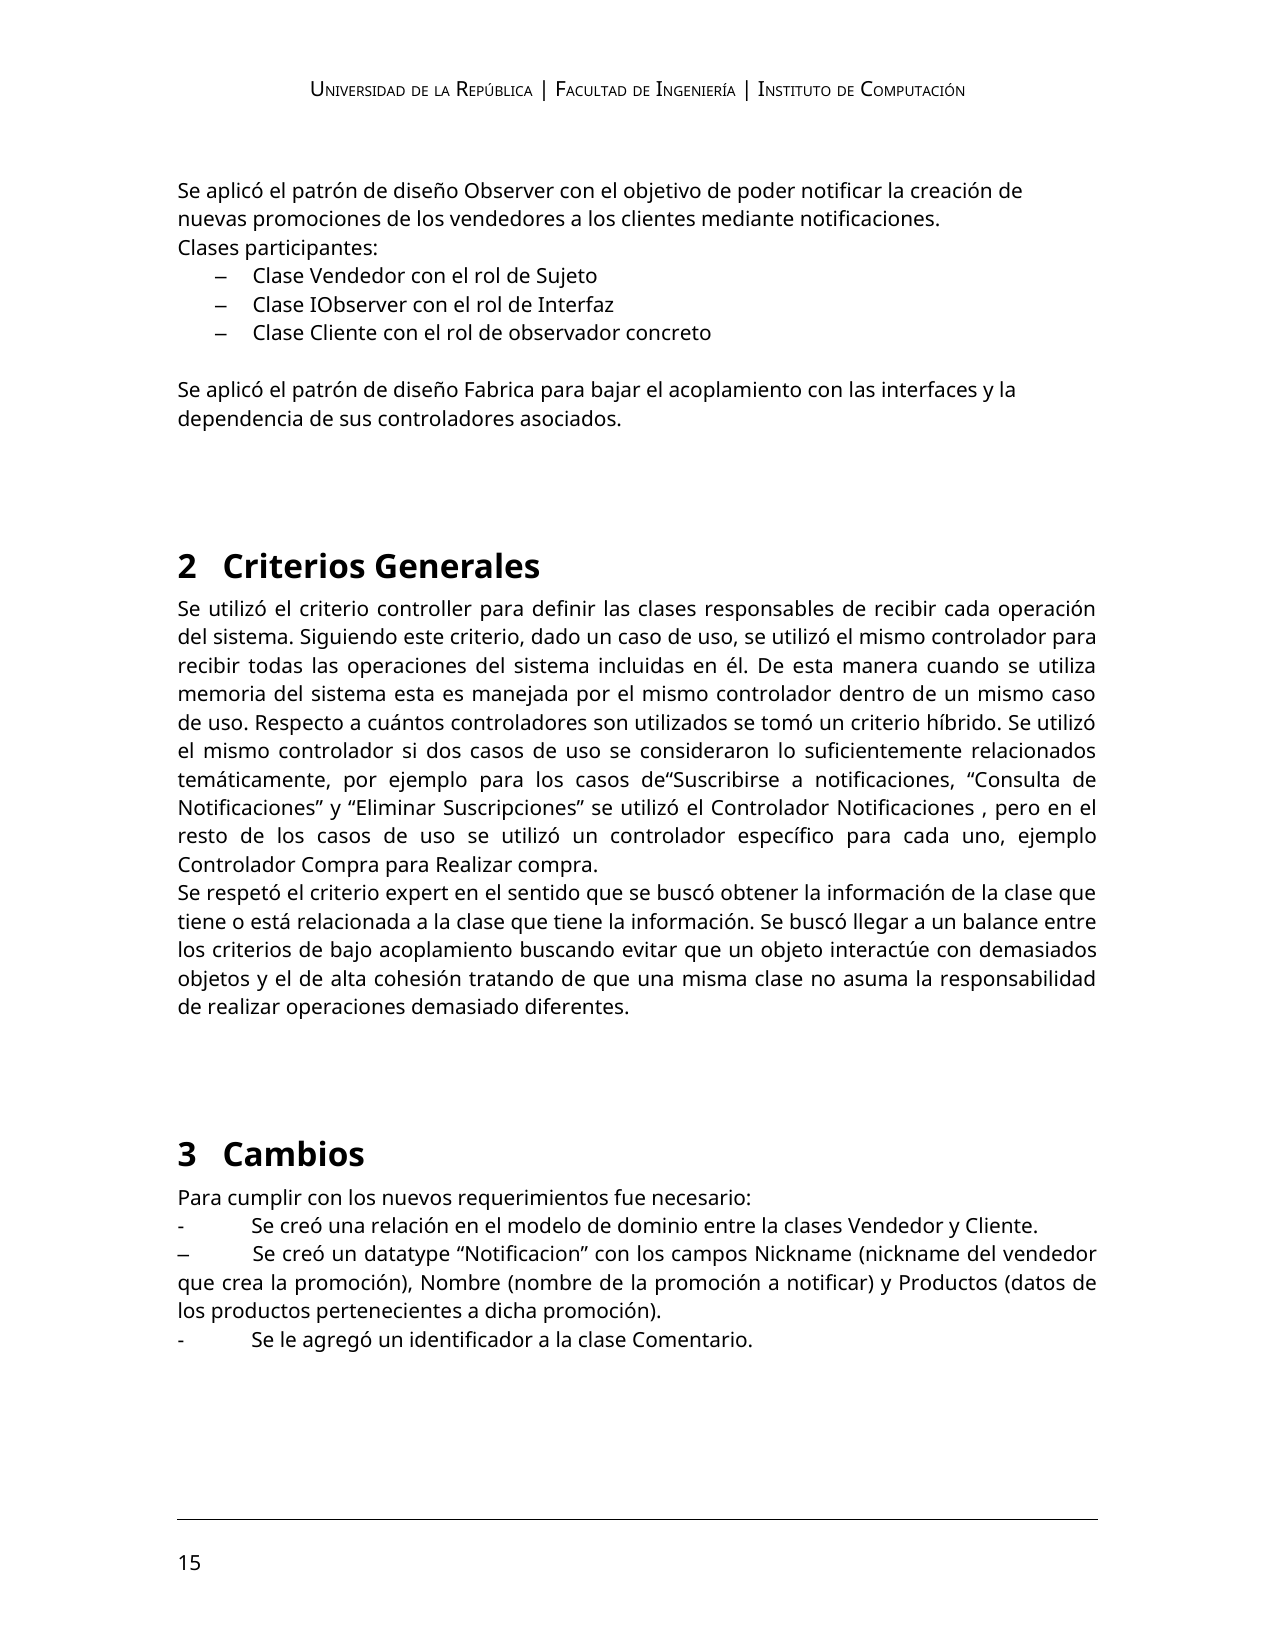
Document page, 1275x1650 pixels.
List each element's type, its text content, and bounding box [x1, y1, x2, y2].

list Para cumplir con los nuevos requerimientos fue necesario: [177, 1183, 1098, 1211]
text Se respetó el criterio expert en el sentido que se buscó obtener la información de la clase que tiene o está relacionada a la clase que tiene la información. Se buscó llegar a un balance entre los criterios de bajo acoplamiento buscando evitar que un objeto interactúe con demasiados objetos y el de alta cohesión tratando de que una misma clase no asuma la responsabilidad de realizar operaciones demasiado diferentes. [177, 878, 1098, 1021]
list Se creó un datatype “Notificacion” con los campos Nickname (nickname del vendedor que crea la promoción), Nombre (nombre de la promoción a notificar) y Productos (datos de los productos pertenecientes a dicha promoción). [177, 1239, 1098, 1325]
text - Se le agregó un identificador a la clase Comentario. [177, 1325, 1098, 1353]
list Clase Vendedor con el rol de Sujeto [215, 261, 1098, 290]
list - Se creó una relación en el modelo de dominio entre la clases Vendedor y Cliente. [177, 1211, 1098, 1239]
text Se aplicó el patrón de diseño Fabrica para bajar el acoplamiento con las interfaces y la dependencia de sus controladores asociados. [177, 375, 1098, 432]
subtitle Criterios Generales [177, 542, 1098, 588]
text Se utilizó el criterio controller para definir las clases responsables de recibir cada operación del sistema. Siguiendo este criterio, dado un caso de uso, se utilizó el mismo controlador para recibir todas las operaciones del sistema incluidas en él. De esta manera cuando se utiliza memoria del sistema esta es manejada por el mismo controlador dentro de un mismo caso de uso. Respecto a cuántos controladores son utilizados se tomó un criterio híbrido. Se utilizó el mismo controlador si dos casos de uso se consideraron lo suficientemente relacionados temáticamente, por ejemplo para los casos de“Suscribirse a notificaciones, “Consulta de Notificaciones” y “Eliminar Suscripciones” se utilizó el Controlador Notificaciones , pero en el resto de los casos de uso se utilizó un controlador específico para cada uno, ejemplo Controlador Compra para Realizar compra. [177, 594, 1098, 878]
list Clase IObserver con el rol de Interfaz [215, 290, 1098, 318]
subtitle Cambios [177, 1131, 1098, 1176]
text Se aplicó el patrón de diseño Observer con el objetivo de poder notificar la creación de nuevas promociones de los vendedores a los clientes mediante notificaciones. [177, 176, 1098, 233]
text Clases participantes: [177, 233, 1098, 261]
list Clase Cliente con el rol de observador concreto [215, 318, 1098, 347]
